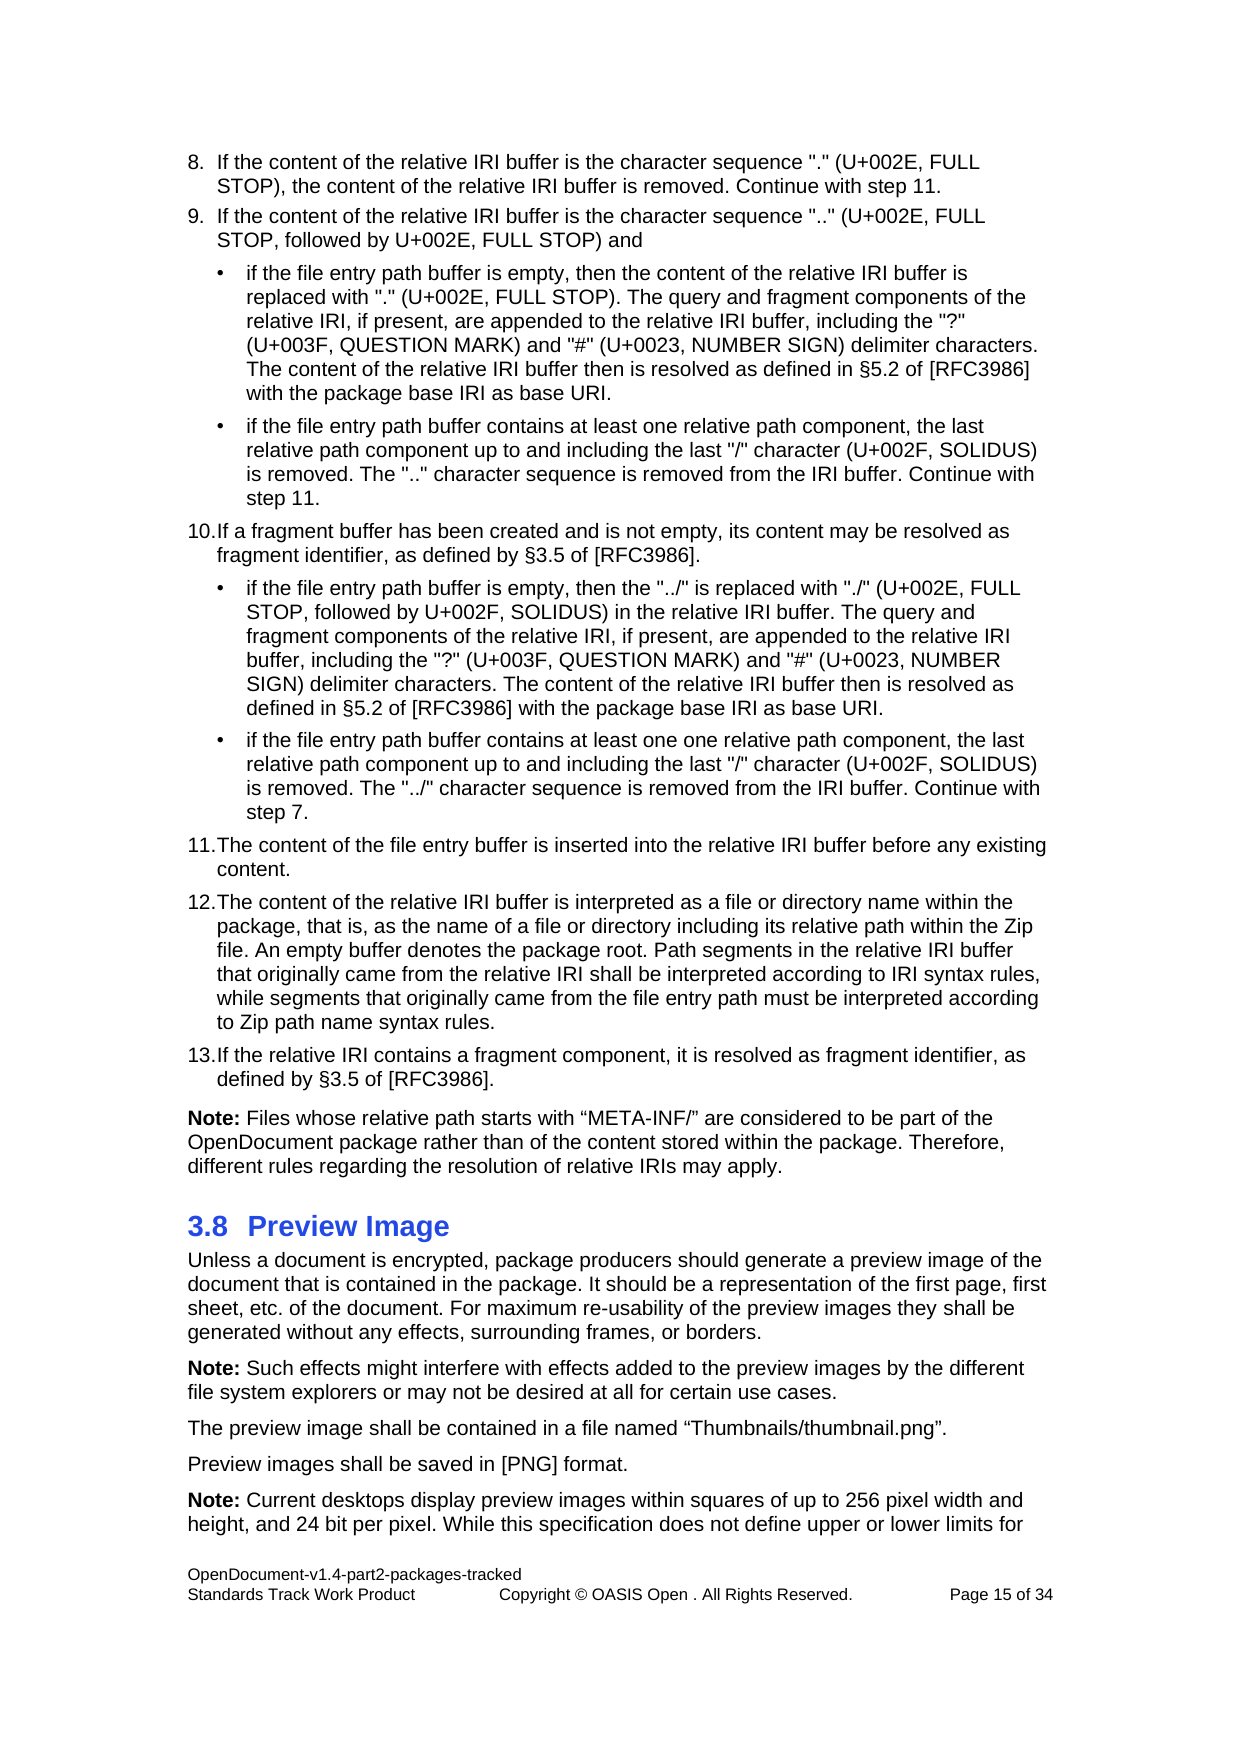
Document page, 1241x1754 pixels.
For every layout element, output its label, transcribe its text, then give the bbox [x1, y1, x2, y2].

text Note: Files whose relative path starts with “META-INF/” are considered to be part of the OpenDocument package rather than of the content stored within the package. Therefore, different rules regarding the resolution of relative IRIs may apply. [187, 1106, 1053, 1177]
list If the content of the relative IRI buffer is the character sequence "." (U+002E, FULL STOP), the content of the relative IRI buffer is removed. Continue with step 11. [187, 150, 1053, 198]
list The content of the file entry buffer is inserted into the relative IRI buffer before any existing content. [187, 833, 1053, 881]
text The preview image shall be contained in a file named “Thumbnails/thumbnail.png”. [187, 1416, 1053, 1440]
list if the file entry path buffer contains at least one relative path component, the last relative path component up to and including the last "/" character (U+002F, SOLIDUS) is removed. The ".." character sequence is removed from the IRI buffer. Continue with step 11. [217, 414, 1053, 509]
list if the file entry path buffer contains at least one one relative path component, the last relative path component up to and including the last "/" character (U+002F, SOLIDUS) is removed. The "../" character sequence is removed from the IRI buffer. Continue with step 7. [217, 728, 1053, 824]
list If the relative IRI contains a fragment component, it is resolved as fragment identifier, as defined by §3.5 of [RFC3986]. [187, 1043, 1053, 1091]
text Note: Current desktops display preview images within squares of up to 256 pixel width and height, and 24 bit per pixel. While this specification does not define upper or lower limits for [187, 1488, 1053, 1536]
list if the file entry path buffer is empty, then the "../" is replaced with "./" (U+002E, FULL STOP, followed by U+002F, SOLIDUS) in the relative IRI buffer. The query and fragment components of the relative IRI, if present, are appended to the relative IRI buffer, including the "?" (U+003F, QUESTION MARK) and "#" (U+0023, NUMBER SIGN) delimiter characters. The content of the relative IRI buffer then is resolved as defined in §5.2 of [RFC3986] with the package base IRI as base URI. [217, 575, 1053, 719]
list The content of the relative IRI buffer is interpreted as a file or directory name within the package, that is, as the name of a file or directory including its relative path within the Zip file. An empty buffer denotes the package root. Path segments in the relative IRI buffer that originally came from the relative IRI shall be interpreted according to IRI syntax rules, while segments that originally came from the file entry path must be interpreted according to Zip path name syntax rules. [187, 890, 1053, 1034]
subtitle Preview Image [187, 1208, 1053, 1242]
list If a fragment buffer has been created and is not empty, its content may be resolved as fragment identifier, as defined by §3.5 of [RFC3986]. [187, 518, 1053, 566]
text Preview images shall be saved in [PNG] format. [187, 1452, 1053, 1476]
list If the content of the relative IRI buffer is the character sequence ".." (U+002E, FULL STOP, followed by U+002E, FULL STOP) and [187, 204, 1053, 252]
text Note: Such effects might interfere with effects added to the preview images by the different file system explorers or may not be desired at all for certain use cases. [187, 1356, 1053, 1404]
text Unless a document is encrypted, package producers should generate a preview image of the document that is contained in the package. It should be a representation of the first page, first sheet, etc. of the document. For maximum re-usability of the preview images they shall be generated without any effects, surrounding frames, or borders. [187, 1248, 1053, 1344]
list if the file entry path buffer is empty, then the content of the relative IRI buffer is replaced with "." (U+002E, FULL STOP). The query and fragment components of the relative IRI, if present, are appended to the relative IRI buffer, including the "?" (U+003F, QUESTION MARK) and "#" (U+0023, NUMBER SIGN) delimiter characters. The content of the relative IRI buffer then is resolved as defined in §5.2 of [RFC3986] with the package base IRI as base URI. [217, 261, 1053, 405]
